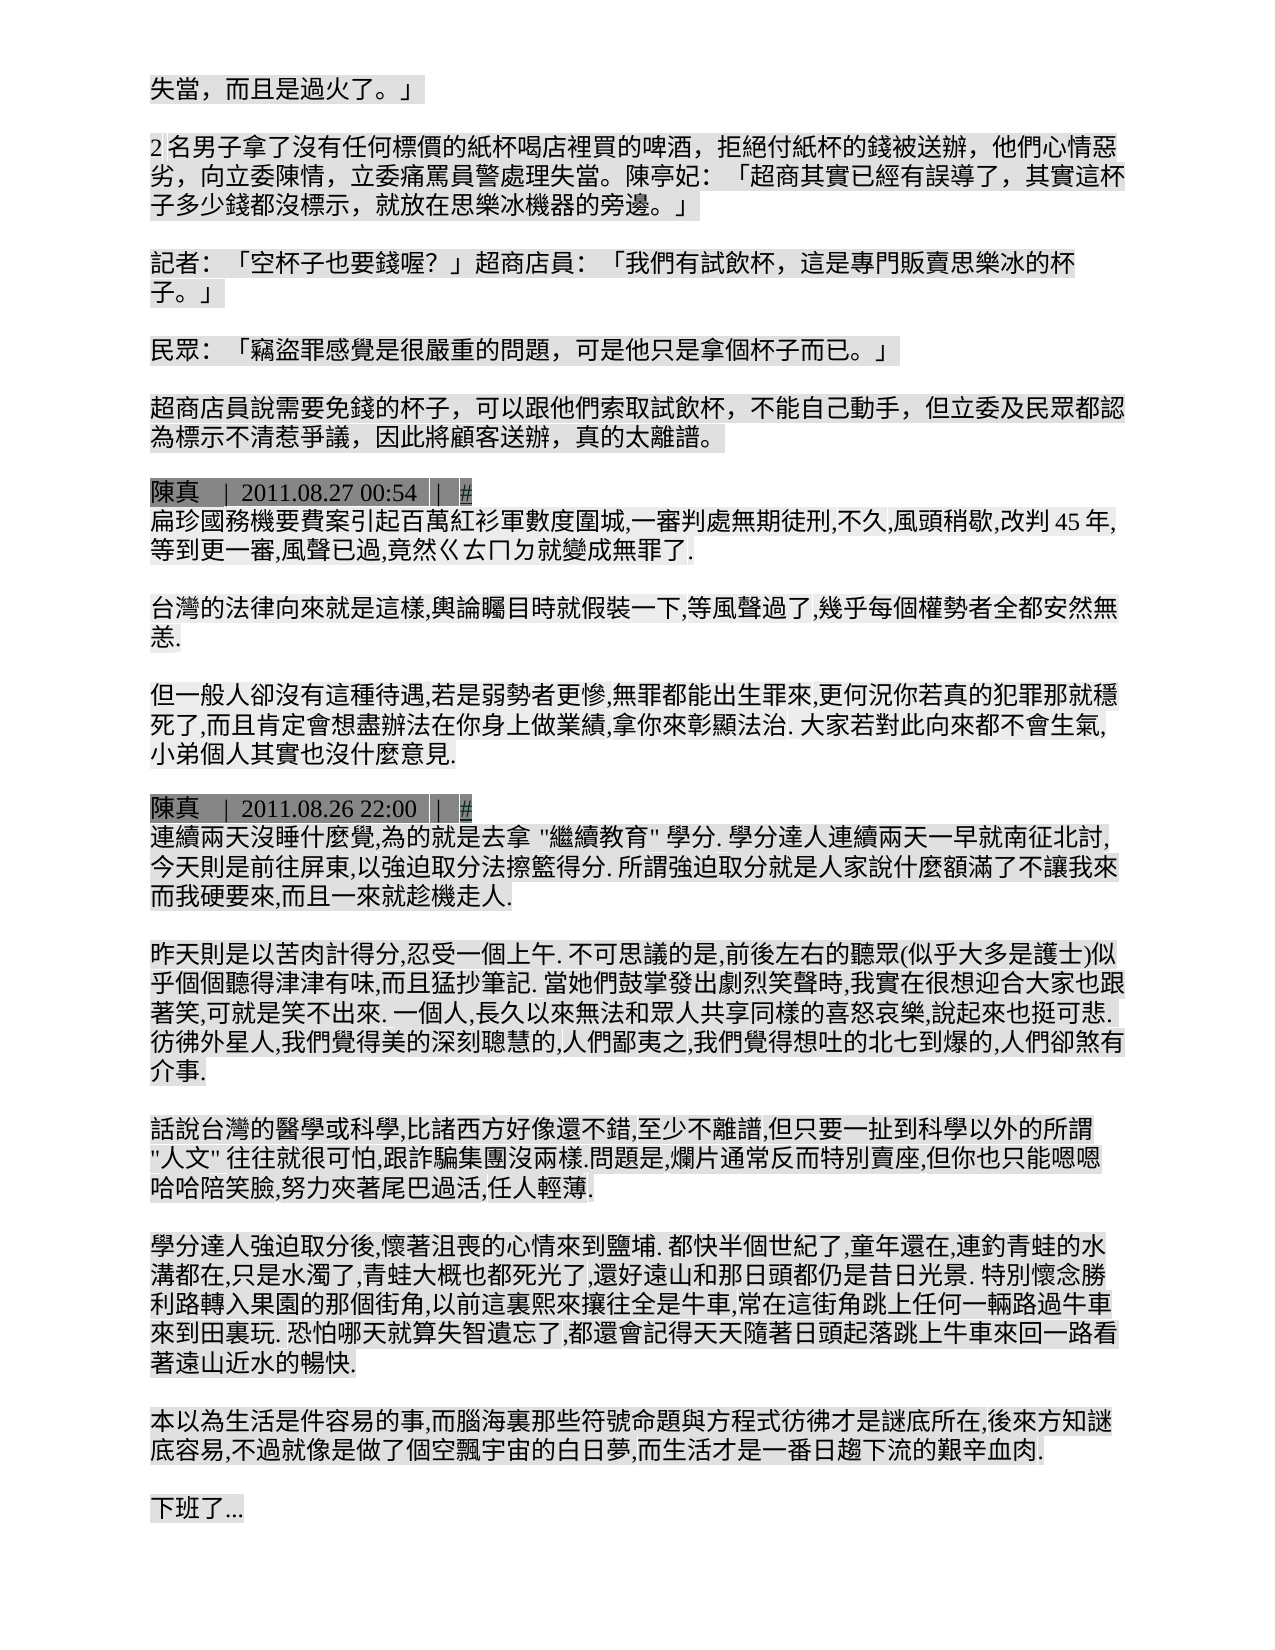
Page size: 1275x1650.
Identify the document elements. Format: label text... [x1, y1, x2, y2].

text 陳真 | 2011.08.26 22:00 | # [150, 794, 1125, 823]
text 連續兩天沒睡什麼覺,為的就是去拿 "繼續教育" 學分. 學分達人連續兩天一早就南征北討,今天則是前往屏東,以強迫取分法擦籃得分. 所謂強迫取分就是人家說什麼額滿了不讓我來而我硬要來,而且一來就趁機走人. 昨天則是以苦肉計得分,忍受一個上午. 不可思議的是,前後左右的聽眾(似乎大多是護士)似乎個個聽得津津有味,而且猛抄筆記. 當她們鼓掌發出劇烈笑聲時,我實在很想迎合大家也跟著笑,可就是笑不出來. 一個人,長久以來無法和眾人共享同樣的喜怒哀樂,說起來也挺可悲. 彷彿外星人,我們覺得美的深刻聰慧的,人們鄙夷之,我們覺得想吐的北七到爆的,人們卻煞有介事. 話說台灣的醫學或科學,比諸西方好像還不錯,至少不離譜,但只要一扯到科學以外的所謂 "人文" 往往就很可怕,跟詐騙集團沒兩樣.問題是,爛片通常反而特別賣座,但你也只能嗯嗯哈哈陪笑臉,努力夾著尾巴過活,任人輕薄. 學分達人強迫取分後,懷著沮喪的心情來到鹽埔. 都快半個世紀了,童年還在,連釣青蛙的水溝都在,只是水濁了,青蛙大概也都死光了,還好遠山和那日頭都仍是昔日光景. 特別懷念勝利路轉入果園的那個街角,以前這裏熙來攘往全是牛車,常在這街角跳上任何一輛路過牛車來到田裏玩. 恐怕哪天就算失智遺忘了,都還會記得天天隨著日頭起落跳上牛車來回一路看著遠山近水的暢快. 本以為生活是件容易的事,而腦海裏那些符號命題與方程式彷彿才是謎底所在,後來方知謎底容易,不過就像是做了個空飄宇宙的白日夢,而生活才是一番日趨下流的艱辛血肉. 下班了... [150, 823, 1125, 1552]
text 扁珍國務機要費案引起百萬紅衫軍數度圍城,一審判處無期徒刑,不久,風頭稍歇,改判45年,等到更一審,風聲已過,竟然ㄍㄊㄇㄉ就變成無罪了. 台灣的法律向來就是這樣,輿論矚目時就假裝一下,等風聲過了,幾乎每個權勢者全都安然無恙. 但一般人卻沒有這種待遇,若是弱勢者更慘,無罪都能出生罪來,更何況你若真的犯罪那就穩死了,而且肯定會想盡辦法在你身上做業績,拿你來彰顯法治. 大家若對此向來都不會生氣,小弟個人其實也沒什麼意見. [150, 507, 1125, 769]
text 陳真 | 2011.08.27 00:54 | # [150, 478, 1125, 507]
text (續) 扁珍不光由無期徒刑改判無罪,各項罰金亦巨幅縮水,扁由1.7億改為三百萬,陳致中由1.5億改為450萬,黃睿靚則由一審的兩億改為四百萬. 罰扁家三四百萬,大約就等於罰我三四百塊差不多. 其它扁家心腹亦大大減刑,例如扁朝重要操盤手馬永成一審20年,二審11年,更一審竟然只判八個月; 林德訓也一樣,一審16年,二審12年,更一審只剩六個月. 而且所有人統統緩刑,沒有一人需要為此坐牢. 相對於扁珍的無期變無罪或是馬永成等人的20年變幾個月,同案倒是有個人卻越判越重. 這人因其為人正直而受人尊敬,雖長年經手億萬金額,但檢調證實一介不取. 她只是一個總統府小職員,叫陳鎮慧,扁案爆發後,轉為污點證人,指證扁珍如何捏造帳冊,因其只是奉命辦事情節輕微且不貪不取並協助辦案,一審判免刑. 但這樣一個正直清廉的人,卻反而由一審的免刑,逐步加重刑責,改判 7個月. 就在今天,就在我所居住的台南永康的某個超商,有個人買了一瓶酒,然後隨手就拿了兩個紙杯,跟朋友在超商邊喝邊聊,聊了一個多小時,店員跑來說紙杯要付費購買.那人覺得荒唐,哪有連紙杯也要自己買的? 那是不是以後連廁所裏的衛生紙大小便也不能拿來用? 不久,咱們盡忠職守的警局杯杯又來了,這回是來抓紙杯大盜,二話不說就把他給上手銬抓走. 店員也嚇到了,幫忙求情也沒用,因為竊盜是公訴罪,咱們剛正不阿嫉惡如仇的司法執法人員豈能坐視不管? 微罪也好,滔天大罪也罷,舉不舉是大有關係的. 各位不要以為這跟你沒關係,更不要總是以顏色來決定是非,因為這樣一種絲毫不具公正性的社會對任何人其實都沒有好處. 我常想起 John Rawls 的 veil of ignorance(無知之幕),簡單說,討論一個較為理想的社會之如何運作成形時,不妨想像社會形成之前,我們都處於簾幕後面的一種無知狀態,根本不知道幕前(即社會形成後)我們將擔任何種角色或處於何種階級與身份,如此,我們將比較有可能客觀地看待各種藉以規範社會運作的 "文法",而不會受到既得利益及種種意識形態或顏色的影響. 當然,無知之幕只是一種形而上的想像,畢竟社會已經形成,各人角色也已確定,但是,難道你真以為你或你的子孫可以永遠保有社會所有層面的一切優勢而不會有朝一日也可能成為某種弱勢者? 難道你真以為像紙杯大盜或雨傘大盜這樣的鳥事永遠不會發生在你身上? 陳真 ============== 超市紙杯惹爭議 男子誤拿遭警上手銬移送 中廣新聞網 更新日期:2011/08/27 知名超商因店內紙杯未仔細標識，致使消費者誤以為是免費供應，台南市一名男子就因此被店員報警處理，男子當場被警察銬上手銬並以偷竊罪嫌移送，當事人找上立委陳亭妃陳情，陳亭妃認為超商標識不清在先，再加上員警執法過當，使得男子受到誤解，她要求台南市警方查明清楚，還男子公道。 據了解，這名男子與友人昨晚到了永康市一家超商購買飲料，兩人在店外面邊喝飲料、邊聊天，約莫過了一個多小時，店員突然跑出來要求男子付兩只紙杯的錢，但男子認為紙杯並沒有標識價錢，而且擺放的位置「看起來」像是免費供應品，他才順手拿了兩個使用 兩人爭論後，店員打電話報警，大灣所員警到場後發現男子情緒激動，直接給男子上手銬，男子解釋自己並無偷竊之意，否則不會待在現場一個多小時，陳亭妃轉述，店員見狀也嚇呆了，幫忙說項，解釋應是誤會一場，但員警不接受，堅持移送。 ============= 紙杯要錢？超商取杯喝酒 被當賊上銬 更新日期:2011/08/27 17:55 顧守昌 到超商買啤酒，看到製冰機旁有裝冰的空紙杯，2名男子自行拿起紙杯，就在超商前喝起啤酒來，沒想到被店員發現，要求1個紙杯付10元，他們拒絕，被報警送辦，還上了手銬，男子認為受委屈向立委陳情，立委忍不住痛批員警處置過當。 超商製冰機旁擺了好幾疊紙杯，2名男子買了啤酒，看這紙杯就放在一旁，也沒標價，順手拿來用，就坐在店門口喝啤酒，沒想到店員發現了，硬是要收錢，一個紙杯要價10元，男子拒絕付錢，卻被報警處理。 立委陳亭妃：「昨天晚上就上手銬，把他銬回派出所做筆錄，以竊盗罪辦，員警真的處理失當，而且是過火了。」 2名男子拿了沒有任何標價的紙杯喝店裡買的啤酒，拒絕付紙杯的錢被送辦，他們心情惡劣，向立委陳情，立委痛罵員警處理失當。陳亭妃：「超商其實已經有誤導了，其實這杯子多少錢都沒標示，就放在思樂冰機器的旁邊。」 記者：「空杯子也要錢喔？」超商店員：「我們有試飲杯，這是專門販賣思樂冰的杯子。」 民眾：「竊盜罪感覺是很嚴重的問題，可是他只是拿個杯子而已。」 超商店員說需要免錢的杯子，可以跟他們索取試飲杯，不能自己動手，但立委及民眾都認為標示不清惹爭議，因此將顧客送辦，真的太離譜。 [150, 75, 1125, 453]
